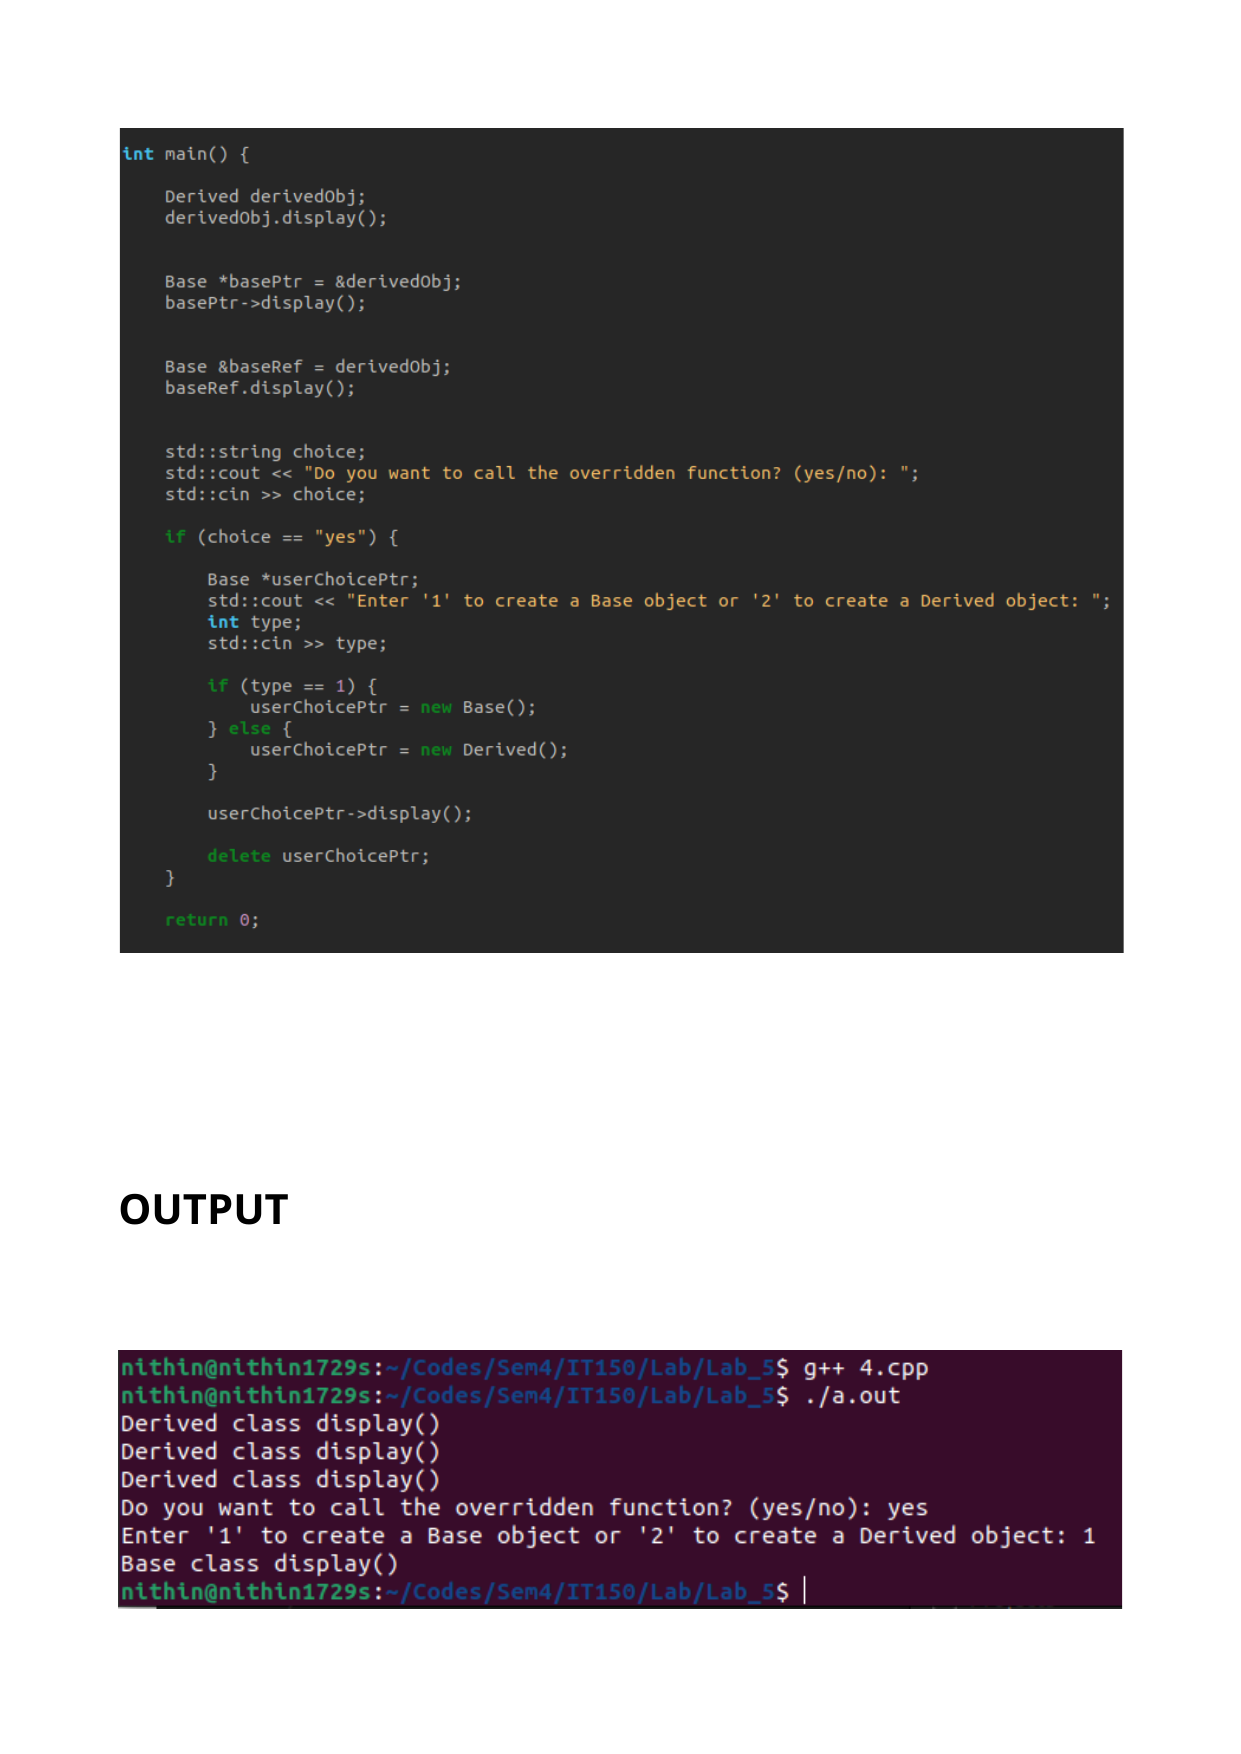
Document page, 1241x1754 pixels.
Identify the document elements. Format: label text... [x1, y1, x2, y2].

picture [118, 1350, 1123, 1609]
picture [119, 128, 1124, 953]
text OUTPUT [118, 1180, 1122, 1236]
